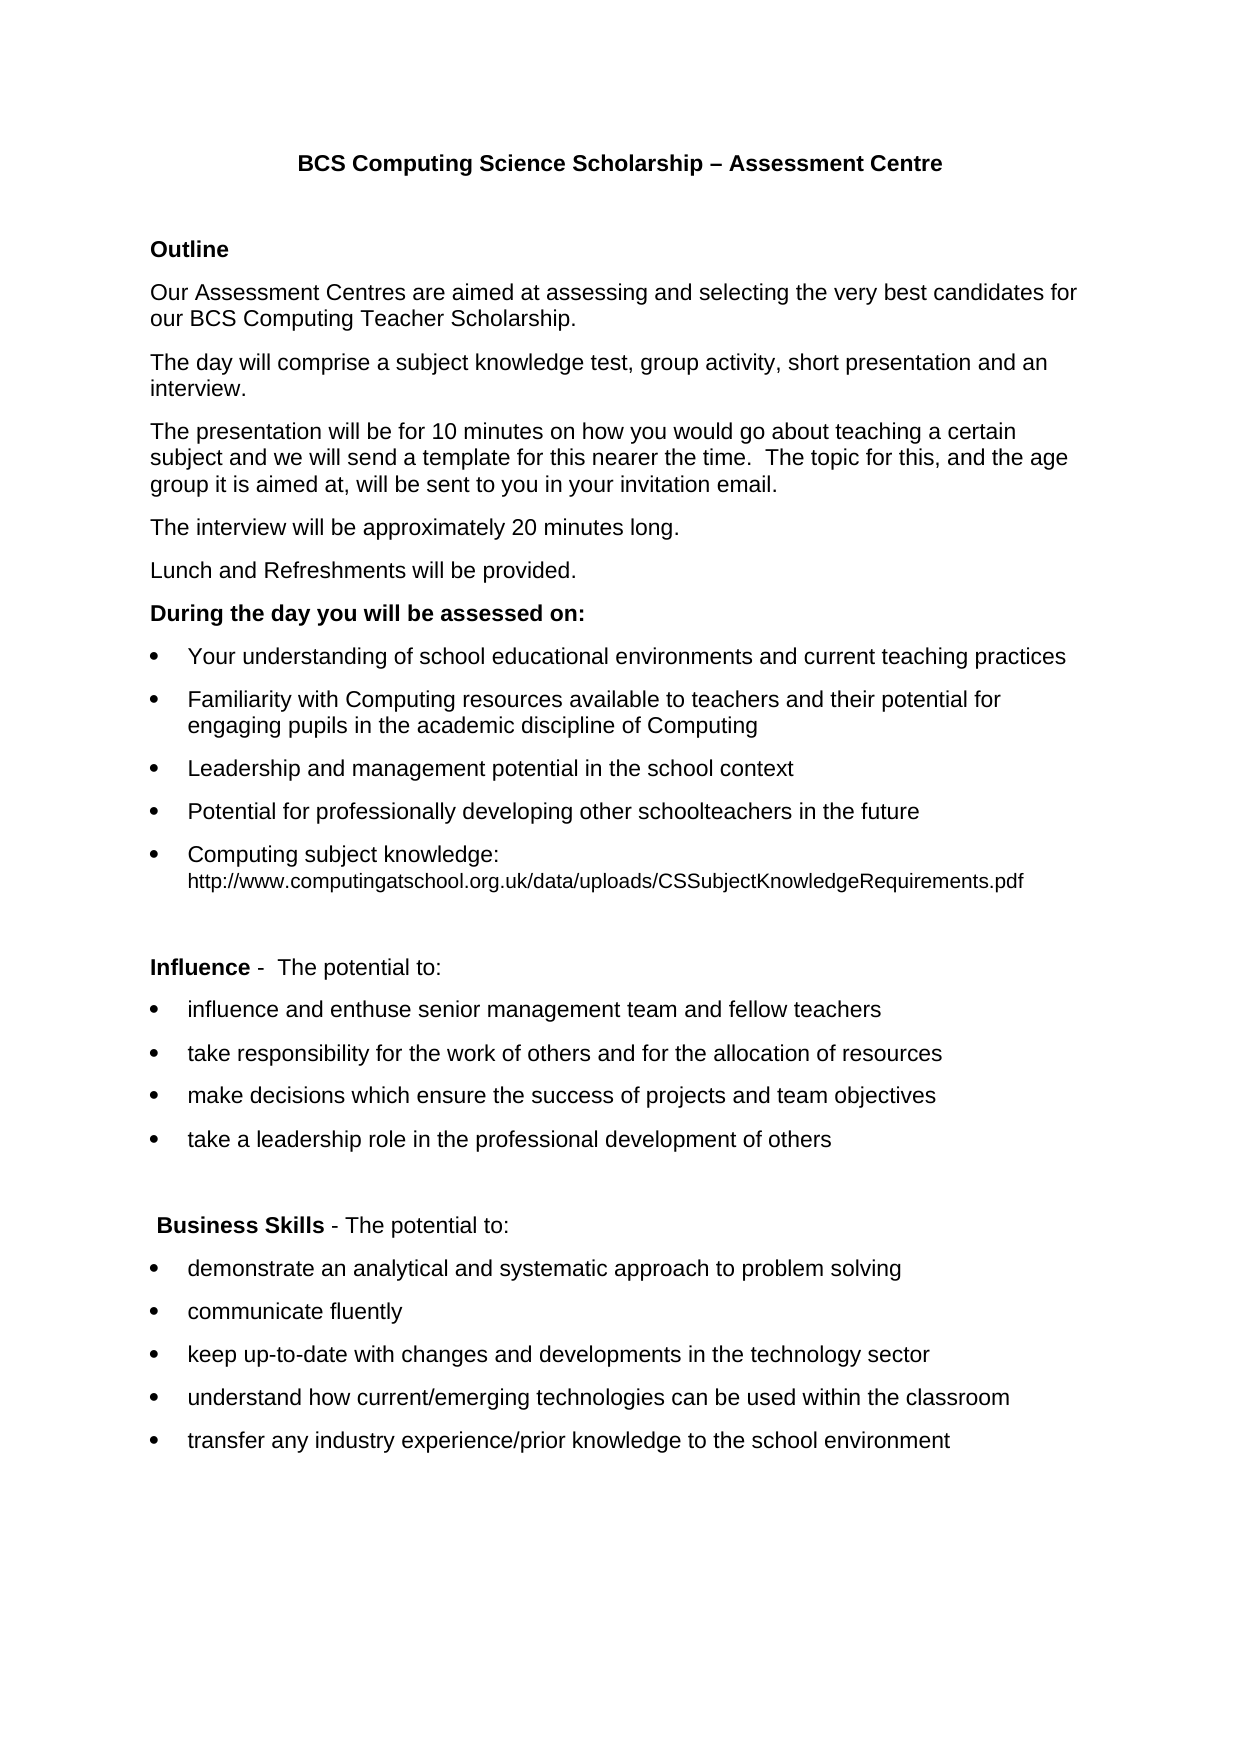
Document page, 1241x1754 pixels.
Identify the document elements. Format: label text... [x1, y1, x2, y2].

text Outline [150, 236, 1090, 262]
text BCS Computing Science Scholarship – Assessment Centre [150, 150, 1090, 176]
text The interview will be approximately 20 minutes long. [150, 513, 1090, 540]
list demonstrate an analytical and systematic approach to problem solving [150, 1254, 1090, 1281]
text The day will comprise a subject knowledge test, group activity, short presentation and an interview. [150, 348, 1090, 401]
text During the day you will be assessed on: [150, 599, 1090, 626]
list transfer any industry experience/prior knowledge to the school environment [150, 1427, 1090, 1453]
list Leadership and management potential in the school context [150, 755, 1090, 781]
list understand how current/emerging technologies can be used within the classroom [150, 1384, 1090, 1410]
list Your understanding of school educational environments and current teaching practices [150, 643, 1090, 669]
text The presentation will be for 10 minutes on how you would go about teaching a certain subject and we will send a template for this nearer the time. The topic for this, and the age group it is aimed at, will be sent to you in your invitation email. [150, 418, 1090, 497]
list communicate fluently [150, 1298, 1090, 1324]
text Business Skills - The potential to: [150, 1212, 1090, 1238]
list influence and enthuse senior management team and fellow teachers [150, 996, 1090, 1023]
list take a leadership role in the professional development of others [150, 1126, 1090, 1152]
text Influence - The potential to: [150, 953, 1090, 980]
list Familiarity with Computing resources available to teachers and their potential for engaging pupils in the academic discipline of Computing [150, 686, 1090, 738]
list Potential for professionally developing other schoolteachers in the future [150, 798, 1090, 824]
list take responsibility for the work of others and for the allocation of resources [150, 1039, 1090, 1066]
text Lunch and Refreshments will be provided. [150, 557, 1090, 583]
list keep up-to-date with changes and developments in the technology sector [150, 1341, 1090, 1367]
list Computing subject knowledge: http://www.computingatschool.org.uk/data/uploads/CSSubjectKnowledgeRequirements.pdf [150, 841, 1090, 894]
text Our Assessment Centres are aimed at assessing and selecting the very best candidates for our BCS Computing Teacher Scholarship. [150, 279, 1090, 332]
list make decisions which ensure the success of projects and team objectives [150, 1082, 1090, 1109]
